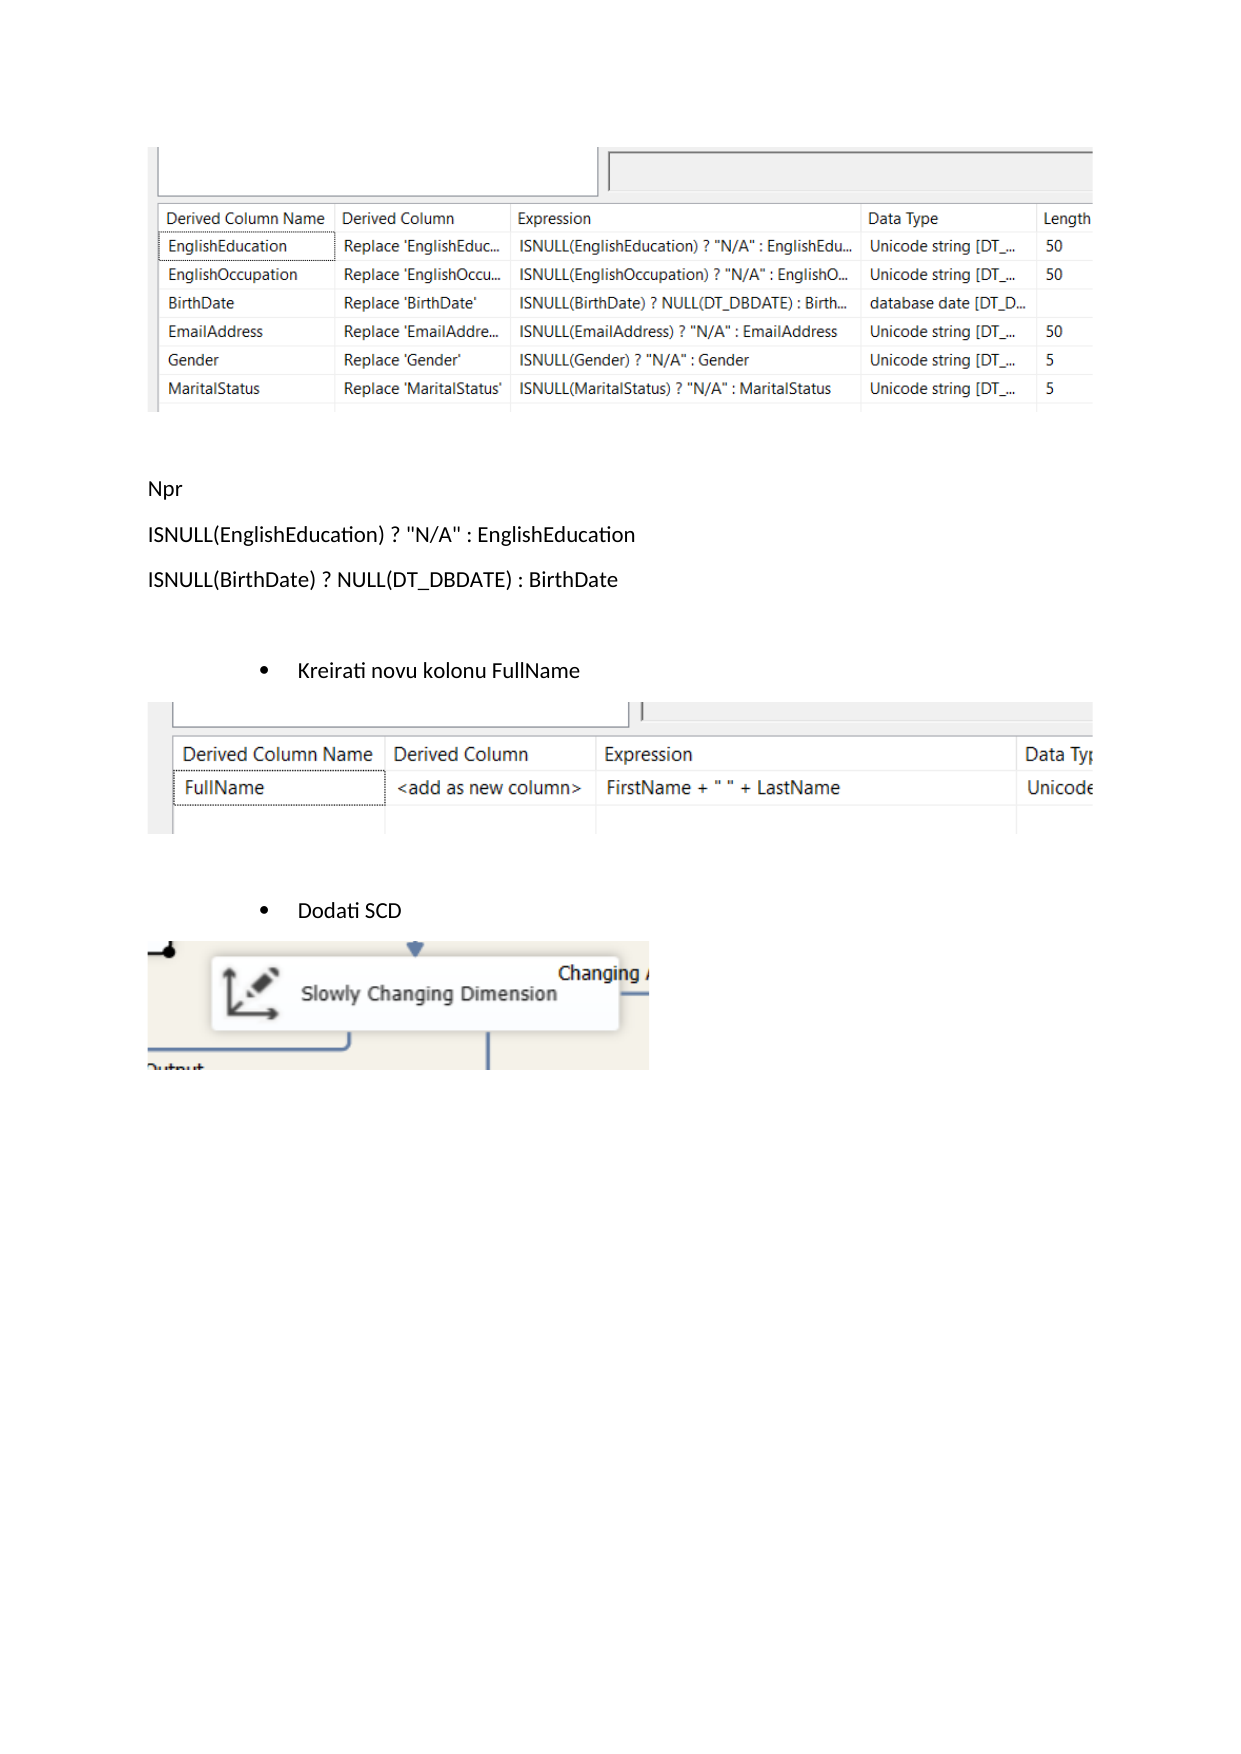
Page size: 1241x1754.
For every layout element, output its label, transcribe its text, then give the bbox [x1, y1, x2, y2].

text ISNULL(BirthDate) ? NULL(DT_DBDATE) : BirthDate [148, 566, 1093, 593]
text ISNULL(EnglishEducation) ? "N/A" : EnglishEducation [148, 520, 1093, 548]
list Dodati SCD [260, 896, 1093, 924]
text Npr [148, 474, 1093, 502]
list Kreirati novu kolonu FullName [260, 657, 1093, 684]
